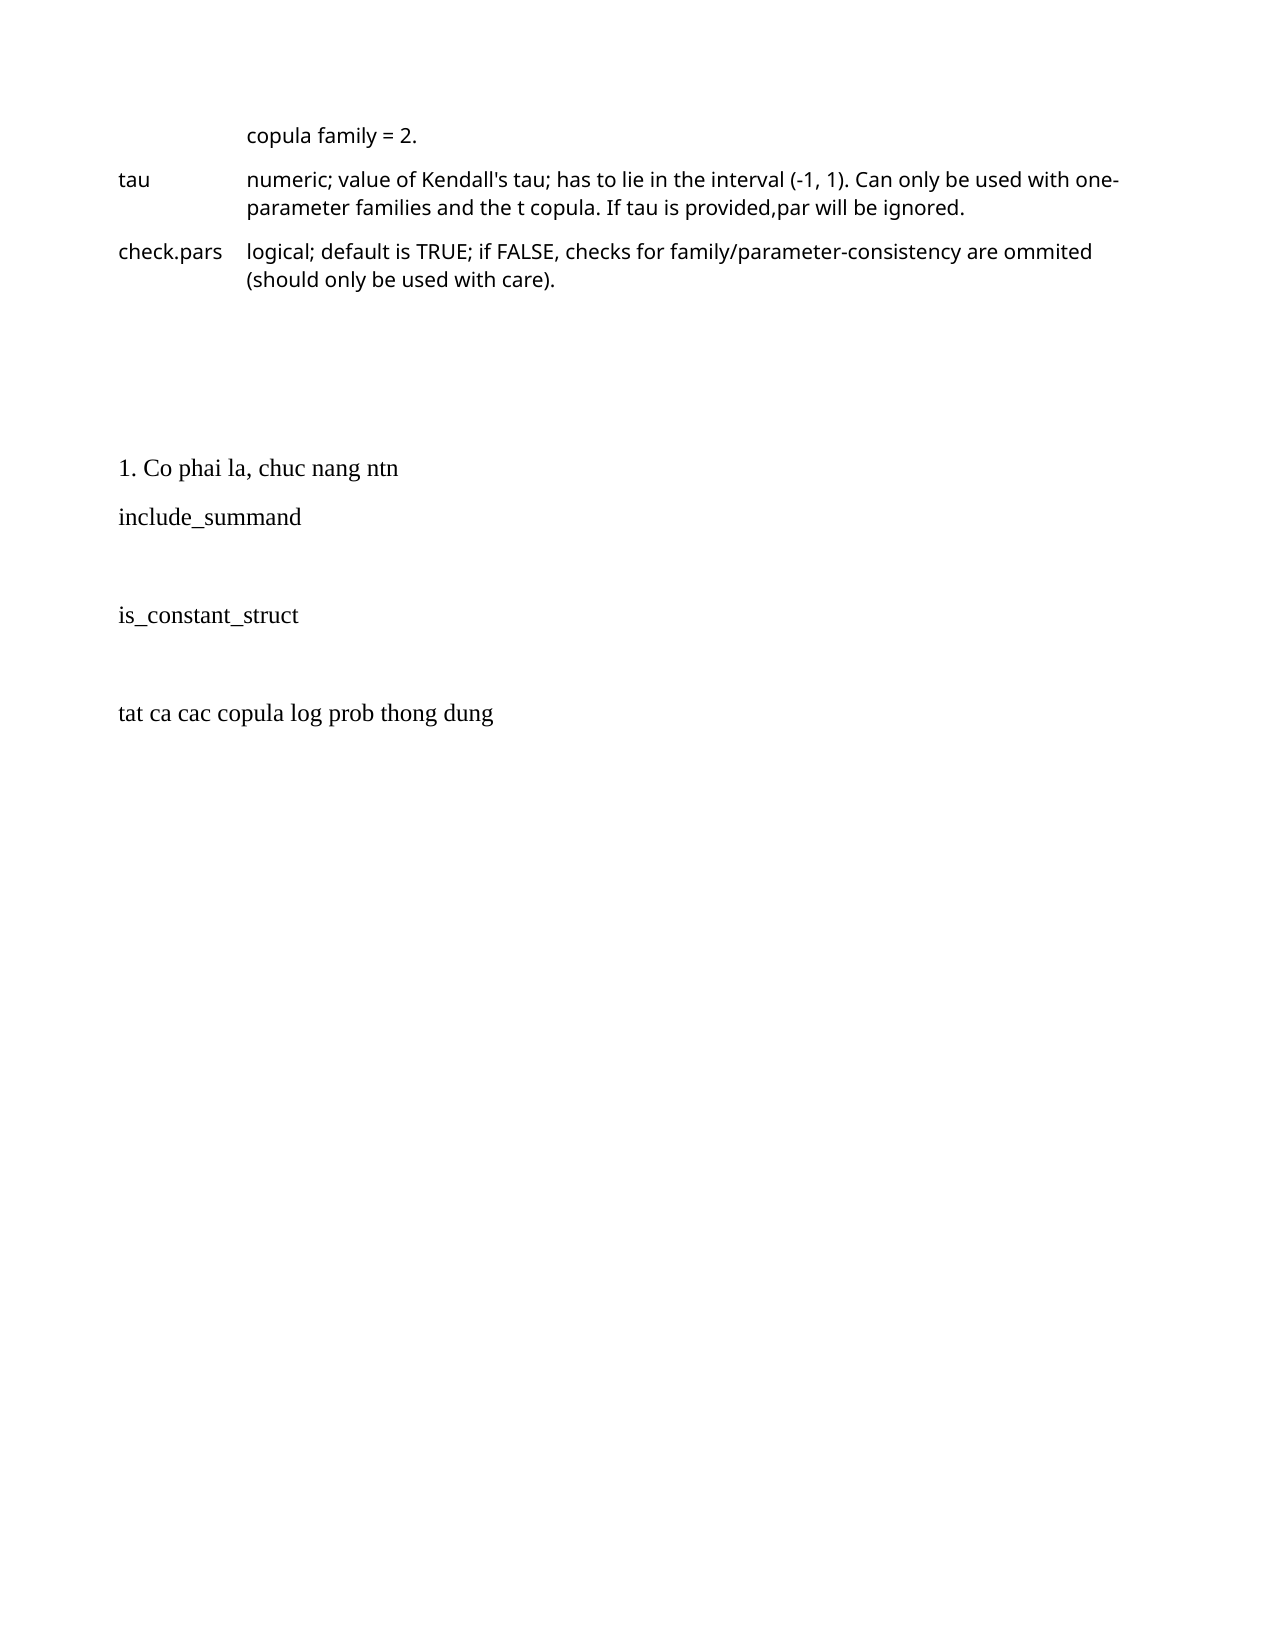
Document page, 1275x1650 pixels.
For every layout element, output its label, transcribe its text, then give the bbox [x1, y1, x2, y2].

table_cell tau [118, 162, 243, 234]
table_cell [118, 118, 243, 162]
text is_constant_struct [118, 600, 1157, 629]
text tat ca cac copula log prob thong dung [118, 698, 1157, 727]
table_cell logical; default is TRUE; if FALSE, checks for family/parameter-consistency are ommited (should only be used with care). [244, 234, 1157, 306]
text 1. Co phai la, chuc nang ntn [118, 453, 1157, 482]
text include_summand [118, 502, 1157, 531]
table_cell check.pars [118, 234, 243, 306]
table_cell copula family = 2. [244, 118, 1157, 162]
table_cell numeric; value of Kendall's tau; has to lie in the interval (-1, 1). Can only be used with one-parameter families and the t copula. If tau is provided,par will be ignored. [244, 162, 1157, 234]
